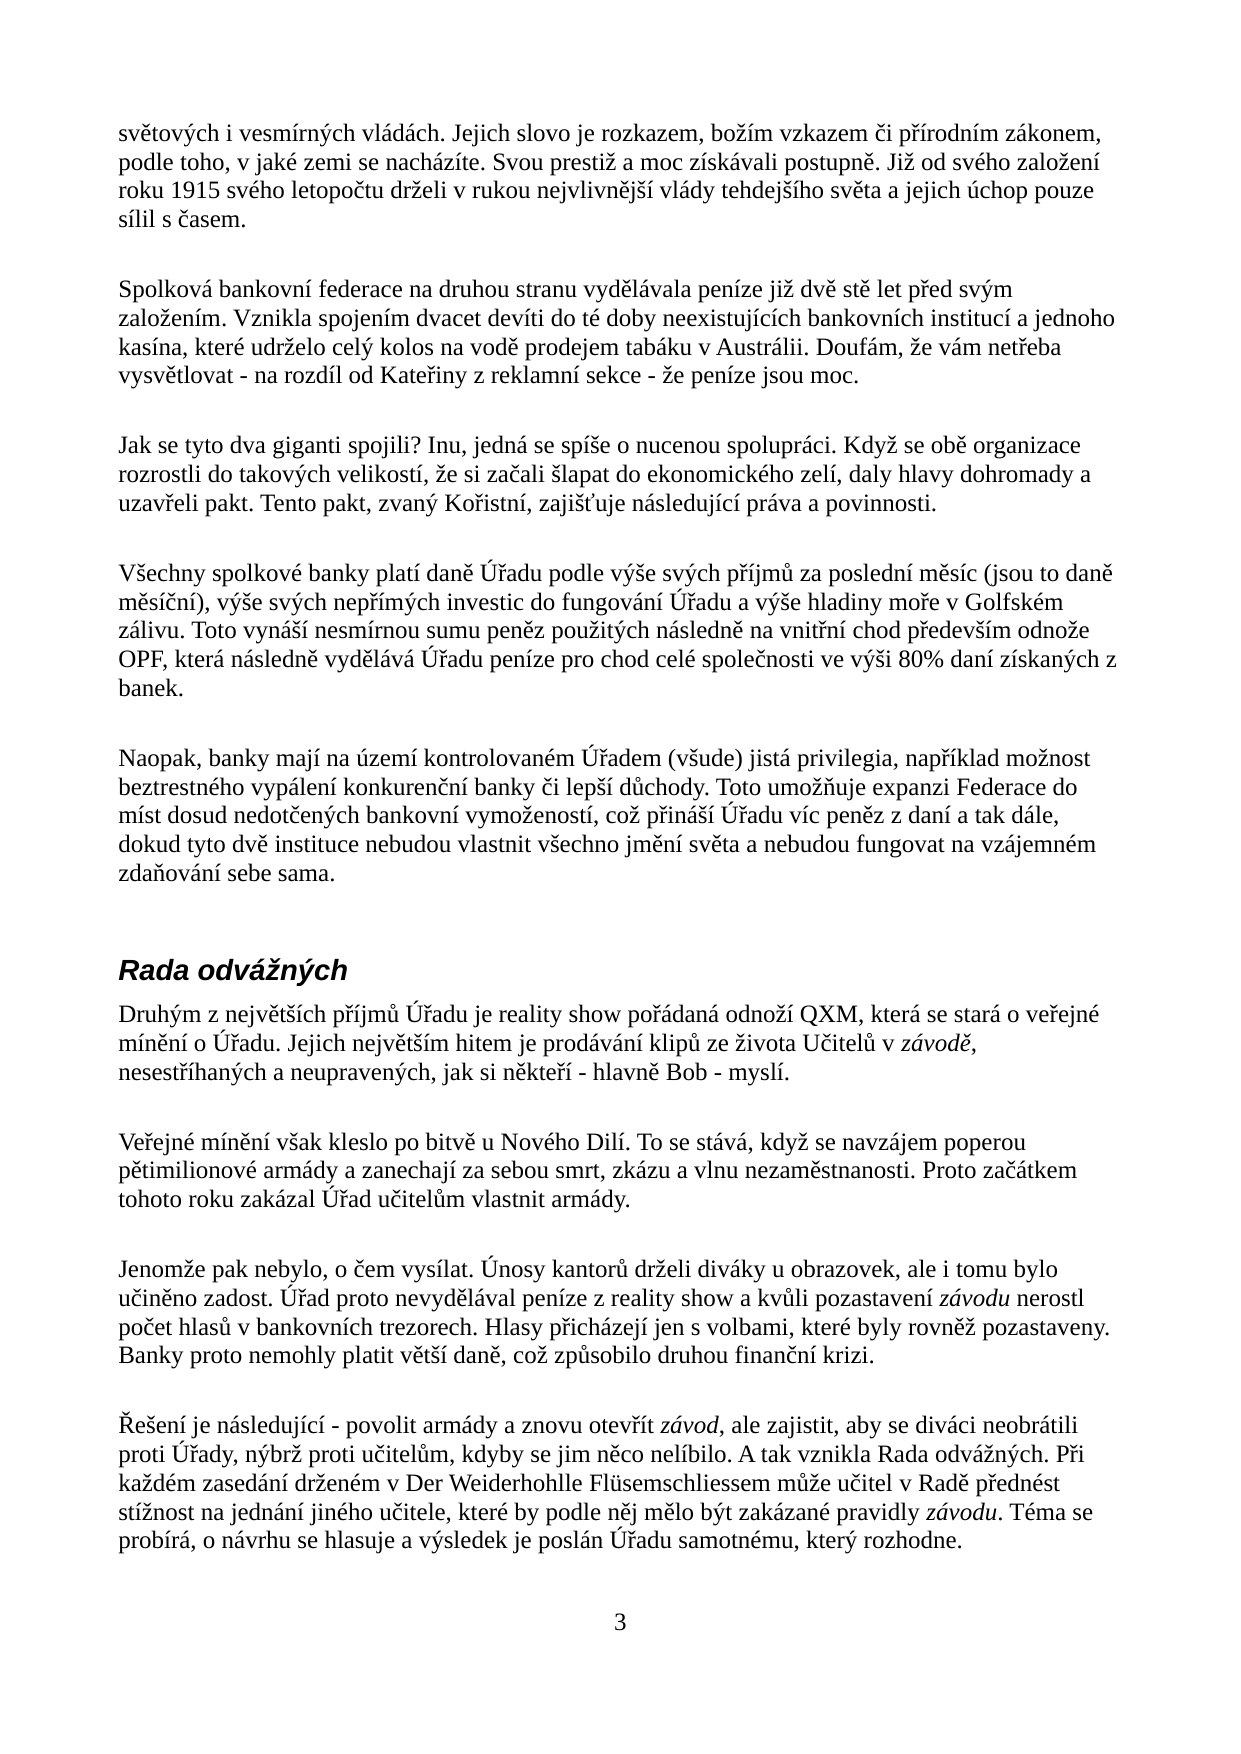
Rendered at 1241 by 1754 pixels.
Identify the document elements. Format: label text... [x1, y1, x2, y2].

text Spolková bankovní federace na druhou stranu vydělávala peníze již dvě stě let před svým založením. Vznikla spojením dvacet devíti do té doby neexistujících bankovních institucí a jednoho kasína, které udrželo celý kolos na vodě prodejem tabáku v Austrálii. Doufám, že vám netřeba vysvětlovat - na rozdíl od Kateřiny z reklamní sekce - že peníze jsou moc. [118, 274, 1122, 418]
text Řešení je následující - povolit armády a znovu otevřít závod, ale zajistit, aby se diváci neobrátili proti Úřady, nýbrž proti učitelům, kdyby se jim něco nelíbilo. A tak vznikla Rada odvážných. Při každém zasedání drženém v Der Weiderhohlle Flüsemschliessem může učitel v Radě přednést stížnost na jednání jiného učitele, které by podle něj mělo být zakázané pravidly závodu. Téma se probírá, o návrhu se hlasuje a výsledek je poslán Úřadu samotnému, který rozhodne. [118, 1410, 1122, 1554]
subtitle Rada odvážných [118, 953, 1122, 987]
text Veřejné mínění však kleslo po bitvě u Nového Dilí. To se stává, když se navzájem poperou pětimilionové armády a zanechají za sebou smrt, zkázu a vlnu nezaměstnanosti. Proto začátkem tohoto roku zakázal Úřad učitelům vlastnit armády. [118, 1127, 1122, 1242]
text Všechny spolkové banky platí daně Úřadu podle výše svých příjmů za poslední měsíc (jsou to daně měsíční), výše svých nepřímých investic do fungování Úřadu a výše hladiny moře v Golfském zálivu. Toto vynáší nesmírnou sumu peněz použitých následně na vnitřní chod především odnože OPF, která následně vydělává Úřadu peníze pro chod celé společnosti ve výši 80% daní získaných z banek. [118, 558, 1122, 731]
text Jenomže pak nebylo, o čem vysílat. Únosy kantorů drželi diváky u obrazovek, ale i tomu bylo učiněno zadost. Úřad proto nevydělával peníze z reality show a kvůli pozastavení závodu nerostl počet hlasů v bankovních trezorech. Hlasy přicházejí jen s volbami, které byly rovněž pozastaveny. Banky proto nemohly platit větší daně, což způsobilo druhou finanční krizi. [118, 1254, 1122, 1398]
text Jak se tyto dva giganti spojili? Inu, jedná se spíše o nucenou spolupráci. Když se obě organizace rozrostli do takových velikostí, že si začali šlapat do ekonomického zelí, daly hlavy dohromady a uzavřeli pakt. Tento pakt, zvaný Kořistní, zajišťuje následující práva a povinnosti. [118, 431, 1122, 546]
text světových i vesmírných vládách. Jejich slovo je rozkazem, božím vzkazem či přírodním zákonem, podle toho, v jaké zemi se nacházíte. Svou prestiž a moc získávali postupně. Již od svého založení roku 1915 svého letopočtu drželi v rukou nejvlivnější vlády tehdejšího světa a jejich úchop pouze sílil s časem. [118, 118, 1122, 262]
text Naopak, banky mají na území kontrolovaném Úřadem (všude) jistá privilegia, například možnost beztrestného vypálení konkurenční banky či lepší důchody. Toto umožňuje expanzi Federace do míst dosud nedotčených bankovní vymožeností, což přináší Úřadu víc peněz z daní a tak dále, dokud tyto dvě instituce nebudou vlastnit všechno jmění světa a nebudou fungovat na vzájemném zdaňování sebe sama. [118, 743, 1122, 916]
text Druhým z největších příjmů Úřadu je reality show pořádaná odnoží QXM, která se stará o veřejné mínění o Úřadu. Jejich největším hitem je prodávání klipů ze života Učitelů v závodě, nesestříhaných a neupravených, jak si někteří - hlavně Bob - myslí. [118, 999, 1122, 1114]
